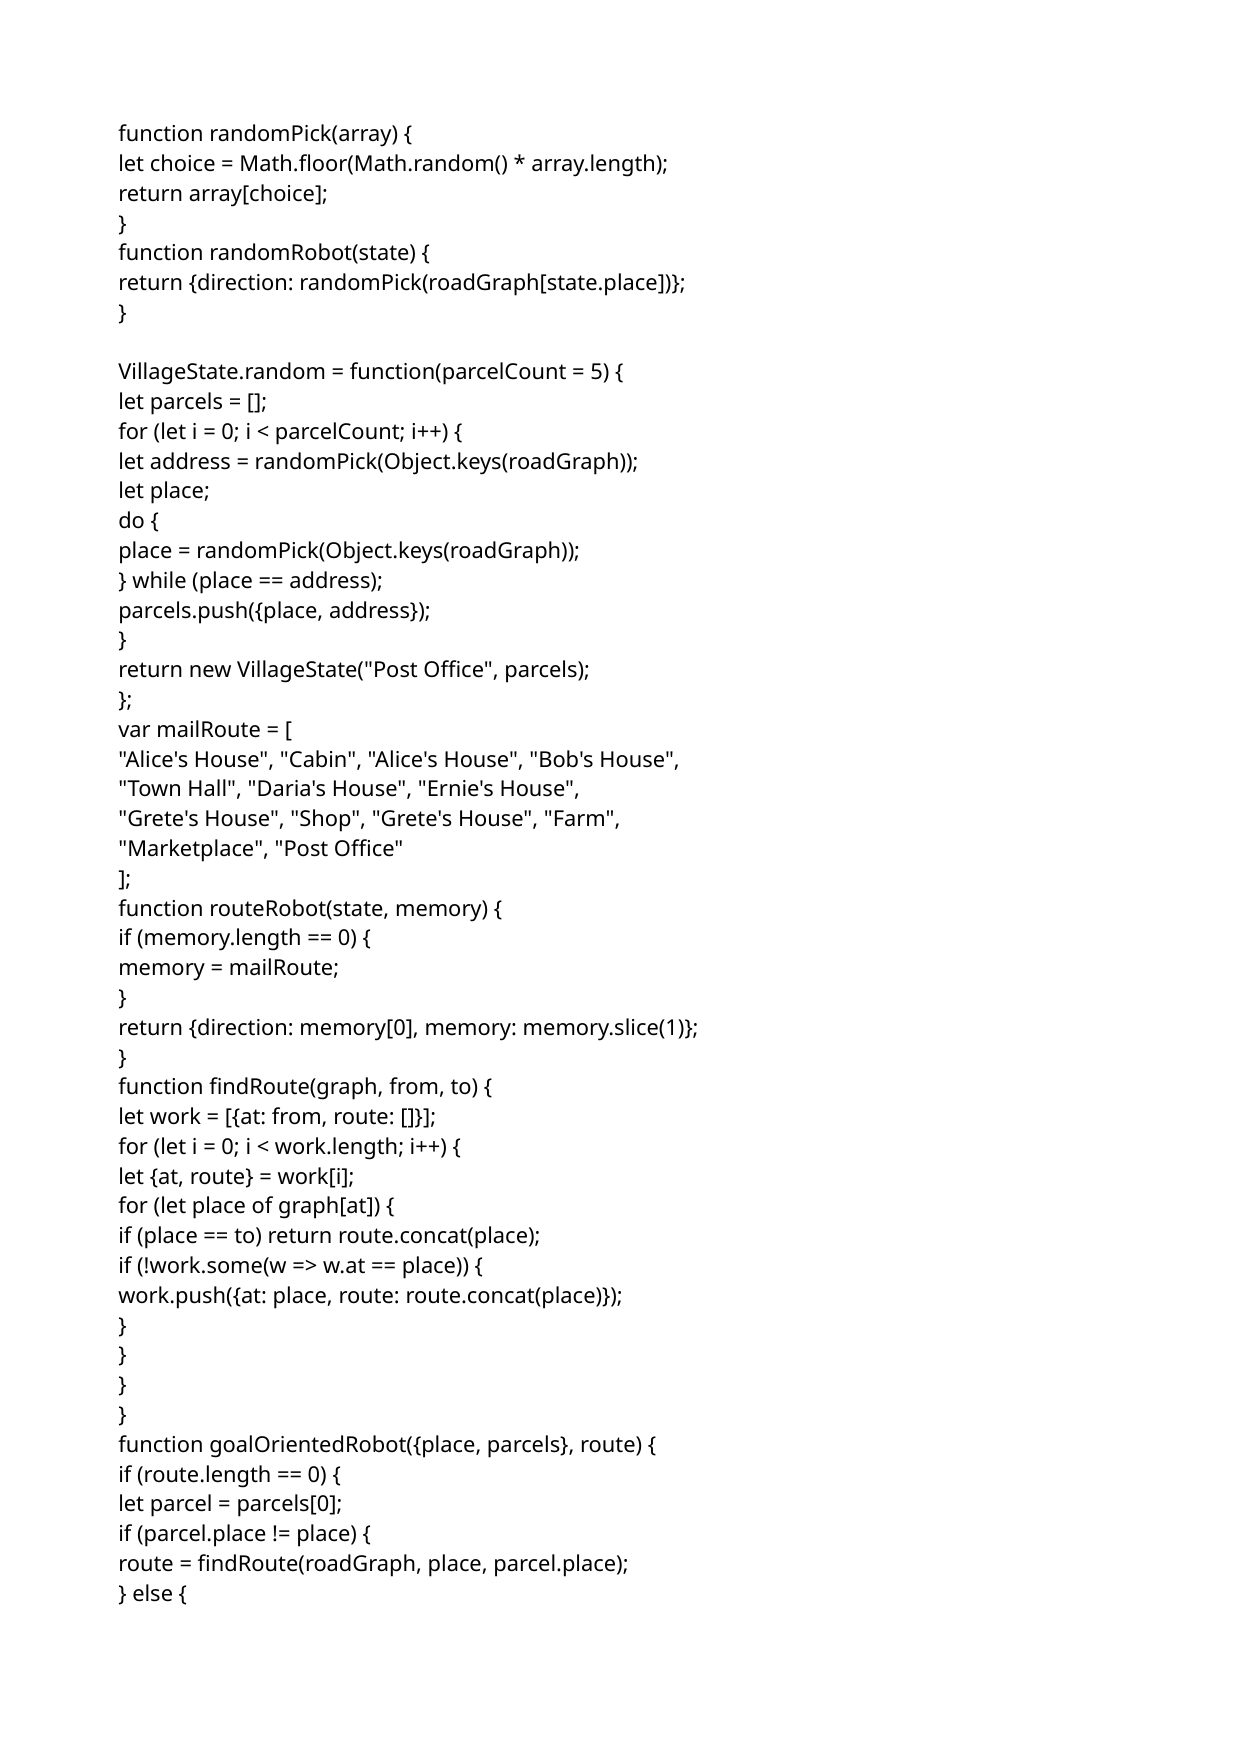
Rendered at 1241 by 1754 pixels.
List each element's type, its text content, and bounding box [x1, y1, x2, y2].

text }; [118, 684, 1122, 714]
text } else { [118, 1578, 1122, 1608]
text "Town Hall", "Daria's House", "Ernie's House", [118, 773, 1122, 803]
text return new VillageState("Post Office", parcels); [118, 654, 1122, 684]
text "Grete's House", "Shop", "Grete's House", "Farm", [118, 803, 1122, 833]
text if (!work.some(w => w.at == place)) { [118, 1250, 1122, 1280]
text } [118, 1399, 1122, 1429]
text if (parcel.place != place) { [118, 1518, 1122, 1548]
text return {direction: randomPick(roadGraph[state.place])}; [118, 267, 1122, 297]
text } [118, 624, 1122, 654]
text } [118, 207, 1122, 237]
text function routeRobot(state, memory) { [118, 893, 1122, 922]
text let work = [{at: from, route: []}]; [118, 1101, 1122, 1131]
text } [118, 1310, 1122, 1339]
text do { [118, 505, 1122, 535]
text var mailRoute = [ [118, 714, 1122, 744]
text let address = randomPick(Object.keys(roadGraph)); [118, 446, 1122, 476]
text } [118, 1369, 1122, 1399]
text let choice = Math.floor(Math.random() * array.length); [118, 148, 1122, 178]
text VillageState.random = function(parcelCount = 5) { [118, 356, 1122, 386]
text for (let place of graph[at]) { [118, 1191, 1122, 1220]
text for (let i = 0; i < work.length; i++) { [118, 1131, 1122, 1161]
text let parcels = []; [118, 386, 1122, 416]
text return array[choice]; [118, 178, 1122, 207]
text } while (place == address); [118, 565, 1122, 595]
text "Alice's House", "Cabin", "Alice's House", "Bob's House", [118, 744, 1122, 773]
text function findRoute(graph, from, to) { [118, 1071, 1122, 1101]
text function goalOrientedRobot({place, parcels}, route) { [118, 1429, 1122, 1459]
text let parcel = parcels[0]; [118, 1488, 1122, 1518]
text route = findRoute(roadGraph, place, parcel.place); [118, 1548, 1122, 1578]
text } [118, 1339, 1122, 1369]
text return {direction: memory[0], memory: memory.slice(1)}; [118, 1012, 1122, 1042]
text ]; [118, 863, 1122, 893]
text if (place == to) return route.concat(place); [118, 1220, 1122, 1250]
text place = randomPick(Object.keys(roadGraph)); [118, 535, 1122, 565]
text work.push({at: place, route: route.concat(place)}); [118, 1280, 1122, 1310]
text } [118, 1042, 1122, 1071]
text if (memory.length == 0) { [118, 922, 1122, 952]
text function randomPick(array) { [118, 118, 1122, 148]
text function randomRobot(state) { [118, 237, 1122, 267]
text if (route.length == 0) { [118, 1459, 1122, 1488]
text "Marketplace", "Post Office" [118, 833, 1122, 863]
text parcels.push({place, address}); [118, 595, 1122, 624]
text memory = mailRoute; [118, 952, 1122, 982]
text for (let i = 0; i < parcelCount; i++) { [118, 416, 1122, 446]
text } [118, 982, 1122, 1012]
text } [118, 297, 1122, 327]
text let place; [118, 476, 1122, 505]
text let {at, route} = work[i]; [118, 1161, 1122, 1191]
